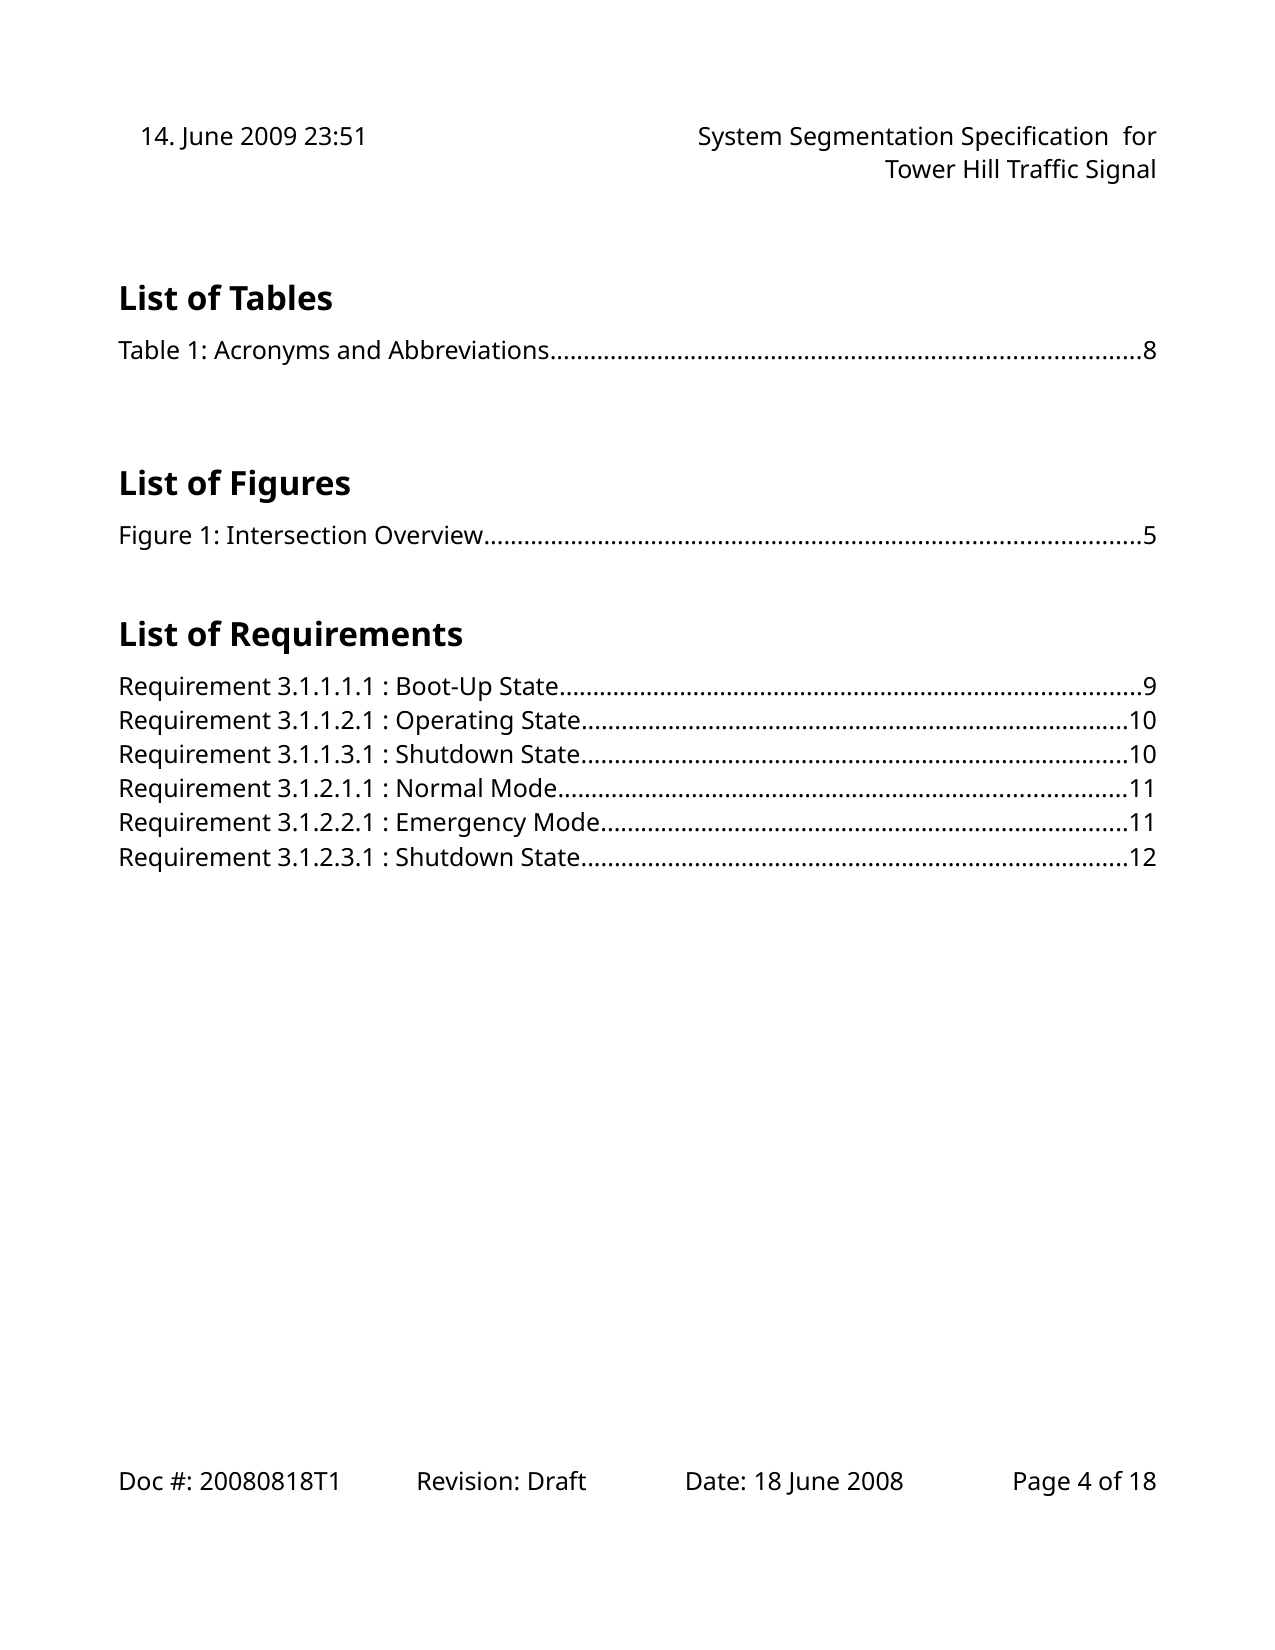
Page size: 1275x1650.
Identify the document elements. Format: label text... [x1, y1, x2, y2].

text Requirement 3.1.1.1.1 : Boot-Up State 9 [118, 669, 1157, 703]
subtitle List of Requirements [118, 611, 1157, 656]
text Requirement 3.1.2.3.1 : Shutdown State 12 [118, 839, 1157, 873]
subtitle List of Tables [118, 275, 1157, 320]
text Requirement 3.1.1.3.1 : Shutdown State 10 [118, 737, 1157, 771]
text Requirement 3.1.2.1.1 : Normal Mode 11 [118, 771, 1157, 805]
text Table 1: Acronyms and Abbreviations 8 [118, 333, 1157, 367]
text Requirement 3.1.1.2.1 : Operating State 10 [118, 703, 1157, 737]
subtitle List of Figures [118, 460, 1157, 505]
text Requirement 3.1.2.2.1 : Emergency Mode 11 [118, 805, 1157, 839]
text Figure 1: Intersection Overview 5 [118, 518, 1157, 552]
